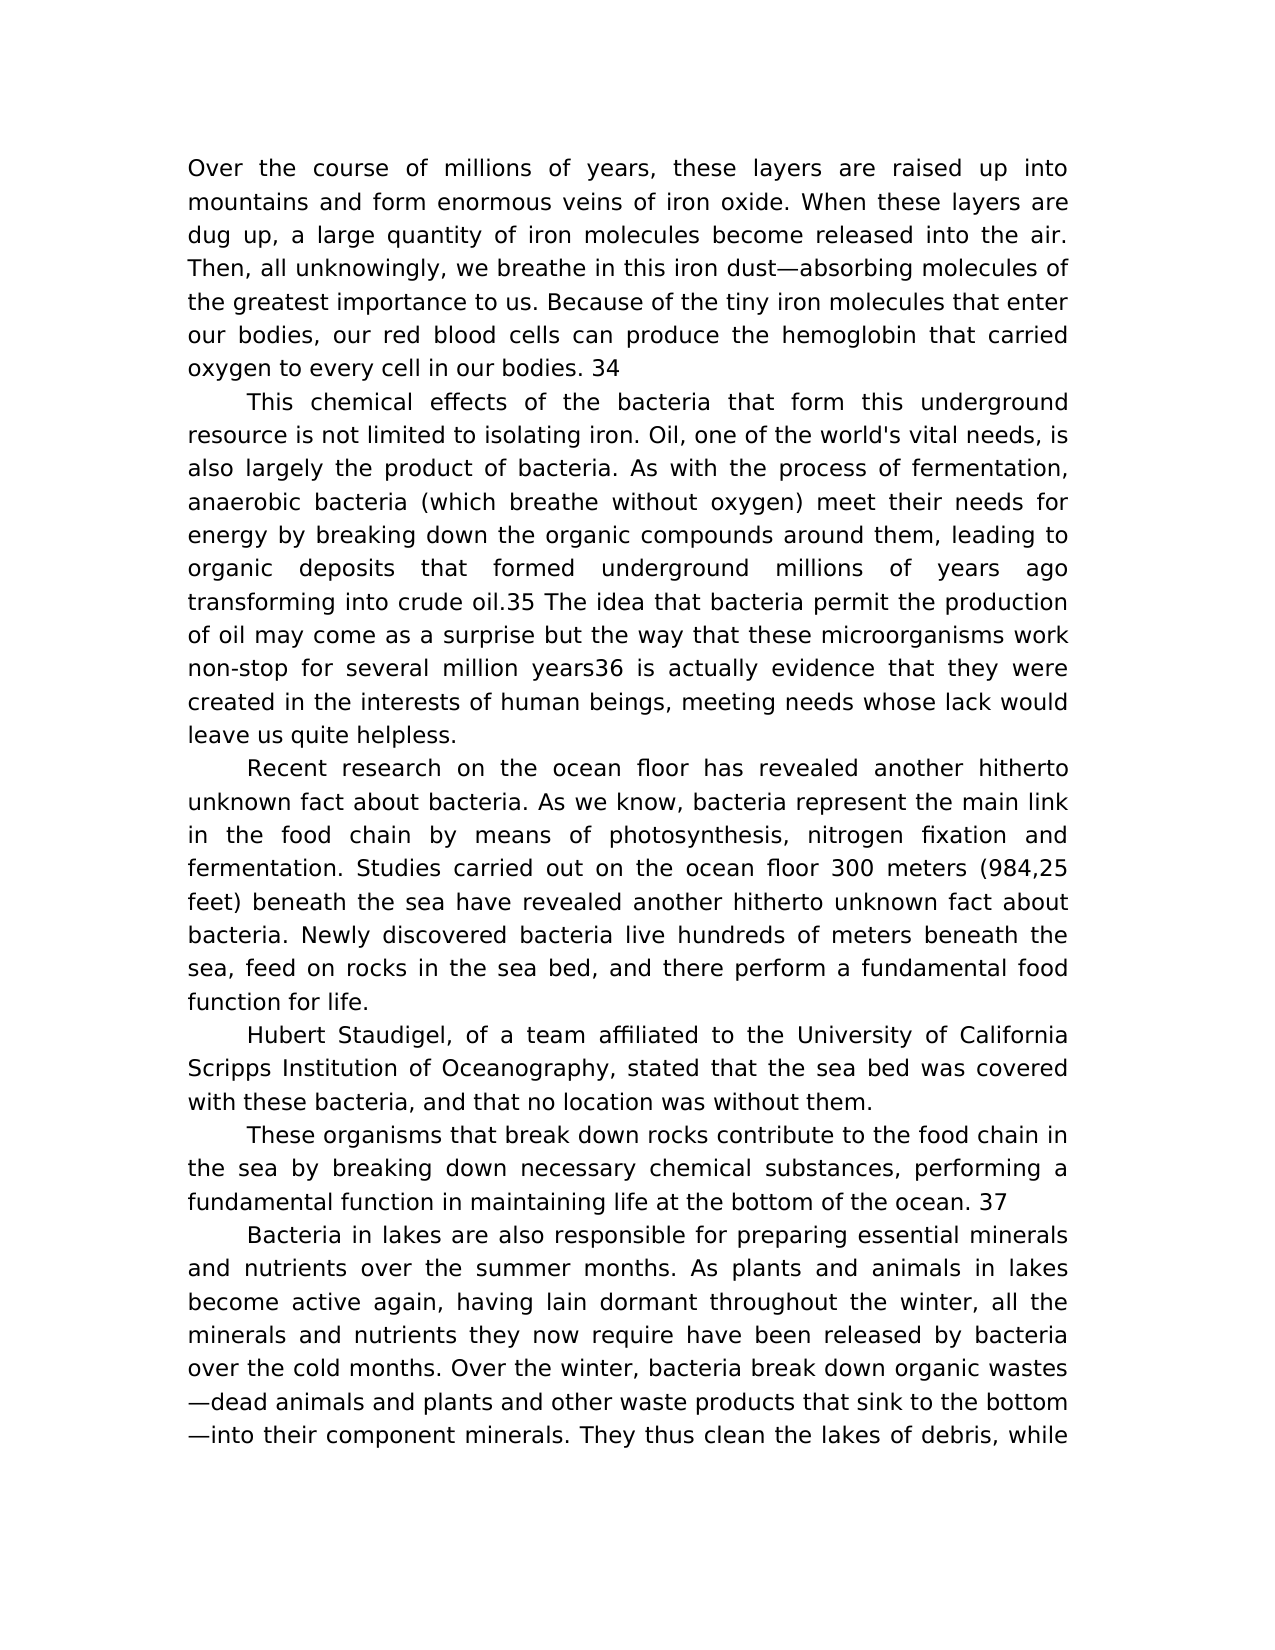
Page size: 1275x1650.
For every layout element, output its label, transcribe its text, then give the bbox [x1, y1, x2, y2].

text These organisms that break down rocks contribute to the food chain in the sea by breaking down necessary chemical substances, performing a fundamental function in maintaining life at the bottom of the ocean. 37 [187, 1117, 1070, 1217]
text Bacteria in lakes are also responsible for preparing essential minerals and nutrients over the summer months. As plants and animals in lakes become active again, having lain dormant throughout the winter, all the minerals and nutrients they now require have been released by bacteria over the cold months. Over the winter, bacteria break down organic wastes—dead animals and plants and other waste products that sink to the bottom—into their component minerals. They thus clean the lakes of debris, while [187, 1217, 1070, 1450]
text Hubert Staudigel, of a team affiliated to the University of California Scripps Institution of Oceanography, stated that the sea bed was covered with these bacteria, and that no location was without them. [187, 1017, 1070, 1117]
text Over the course of millions of years, these layers are raised up into mountains and form enormous veins of iron oxide. When these layers are dug up, a large quantity of iron molecules become released into the air. Then, all unknowingly, we breathe in this iron dust—absorbing molecules of the greatest importance to us. Because of the tiny iron molecules that enter our bodies, our red blood cells can produce the hemoglobin that carried oxygen to every cell in our bodies. 34 [187, 150, 1070, 383]
text This chemical effects of the bacteria that form this underground resource is not limited to isolating iron. Oil, one of the world's vital needs, is also largely the product of bacteria. As with the process of fermentation, anaerobic bacteria (which breathe without oxygen) meet their needs for energy by breaking down the organic compounds around them, leading to organic deposits that formed underground millions of years ago transforming into crude oil.35 The idea that bacteria permit the production of oil may come as a surprise but the way that these microorganisms work non-stop for several million years36 is actually evidence that they were created in the interests of human beings, meeting needs whose lack would leave us quite helpless. [187, 383, 1070, 750]
text Recent research on the ocean floor has revealed another hitherto unknown fact about bacteria. As we know, bacteria represent the main link in the food chain by means of photosynthesis, nitrogen fixation and fermentation. Studies carried out on the ocean floor 300 meters (984,25 feet) beneath the sea have revealed another hitherto unknown fact about bacteria. Newly discovered bacteria live hundreds of meters beneath the sea, feed on rocks in the sea bed, and there perform a fundamental food function for life. [187, 750, 1070, 1017]
